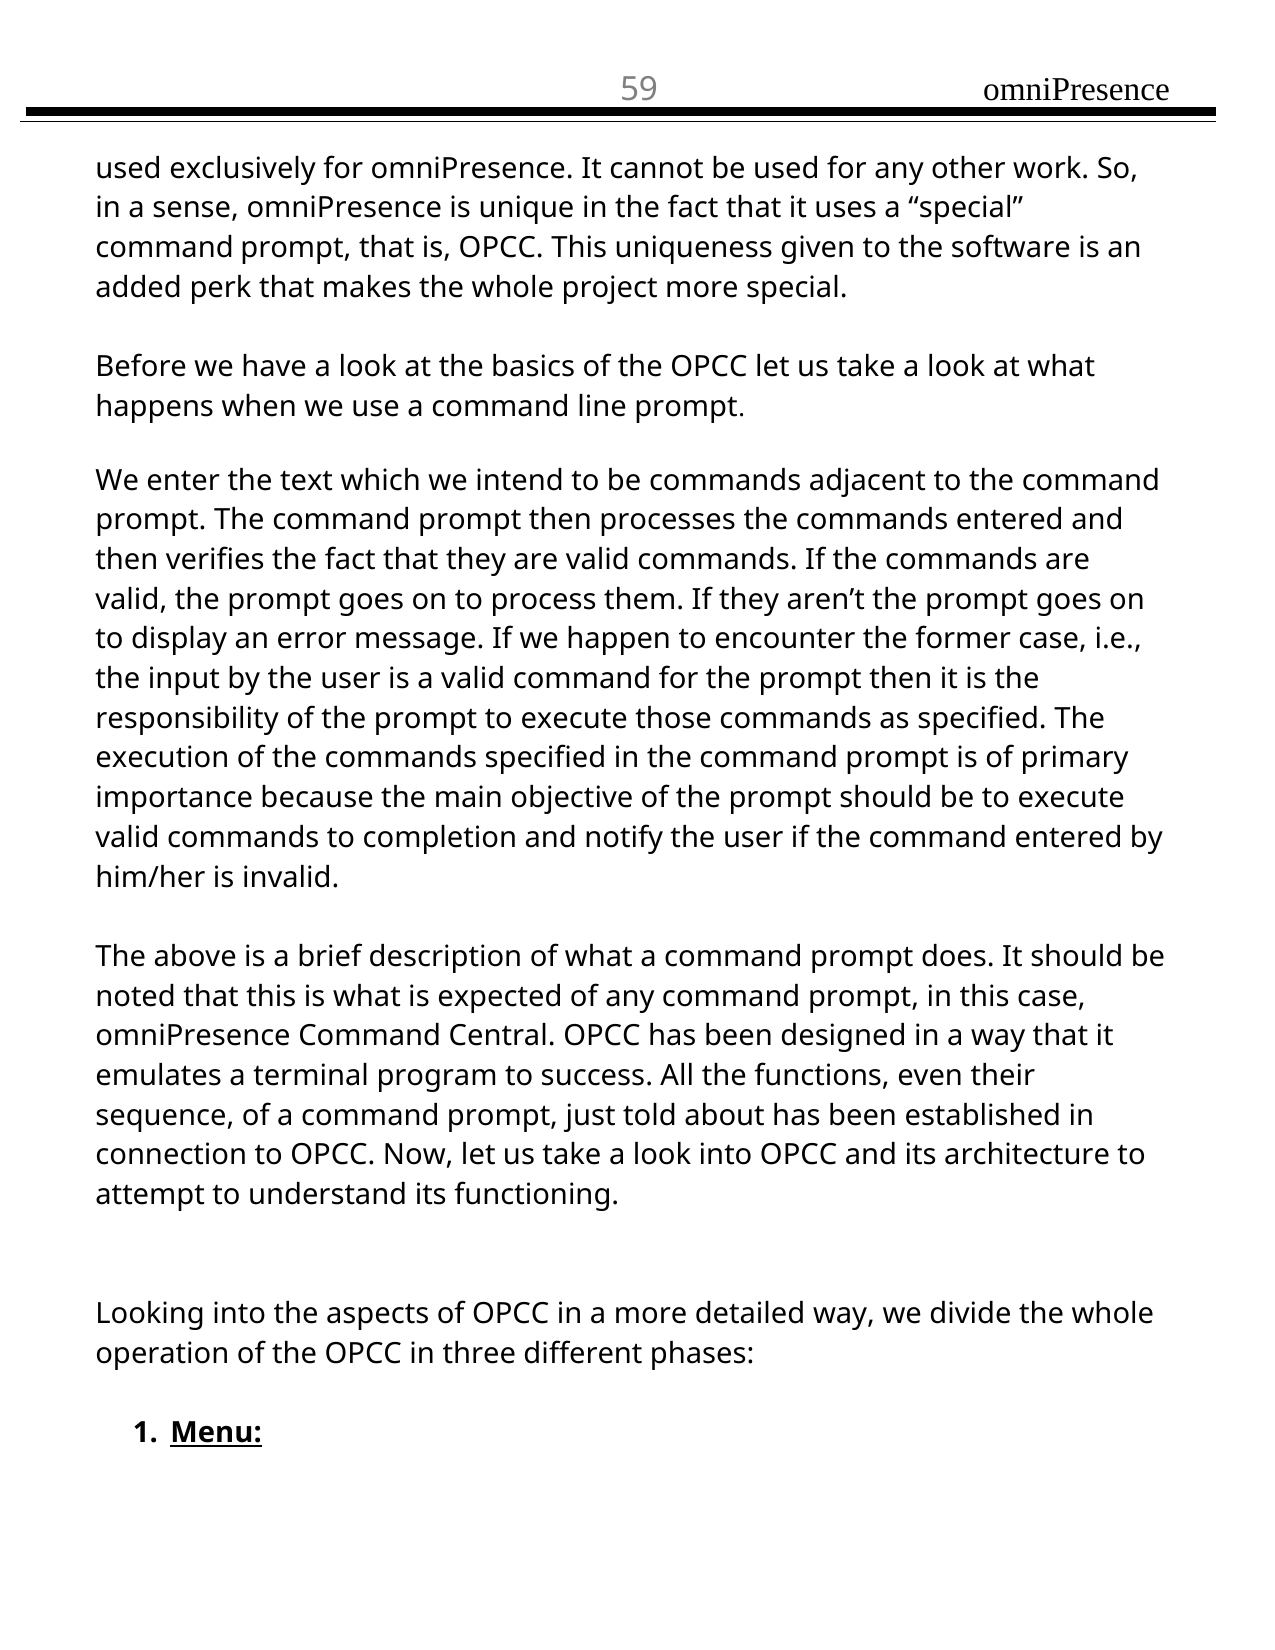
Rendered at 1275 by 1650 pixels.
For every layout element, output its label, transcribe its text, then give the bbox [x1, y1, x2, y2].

list Menu: [133, 1411, 1170, 1451]
text Before we have a look at the basics of the OPCC let us take a look at what happens when we use a command line prompt. [95, 346, 1170, 425]
text used exclusively for omniPresence. It cannot be used for any other work. So, in a sense, omniPresence is unique in the fact that it uses a “special” command prompt, that is, OPCC. This uniqueness given to the software is an added perk that makes the whole project more special. [95, 147, 1170, 306]
text The above is a brief description of what a command prompt does. It should be noted that this is what is expected of any command prompt, in this case, omniPresence Command Central. OPCC has been designed in a way that it emulates a terminal program to success. All the functions, even their sequence, of a command prompt, just told about has been established in connection to OPCC. Now, let us take a look into OPCC and its architecture to attempt to understand its functioning. [95, 935, 1170, 1213]
text We enter the text which we intend to be commands adjacent to the command prompt. The command prompt then processes the commands entered and then verifies the fact that they are valid commands. If the commands are valid, the prompt goes on to process them. If they aren’t the prompt goes on to display an error message. If we happen to encounter the former case, i.e., the input by the user is a valid command for the prompt then it is the responsibility of the prompt to execute those commands as specified. The execution of the commands specified in the command prompt is of primary importance because the main objective of the prompt should be to execute valid commands to completion and notify the user if the command entered by him/her is invalid. [95, 459, 1170, 896]
text Looking into the aspects of OPCC in a more detailed way, we divide the whole operation of the OPCC in three different phases: [95, 1292, 1170, 1372]
